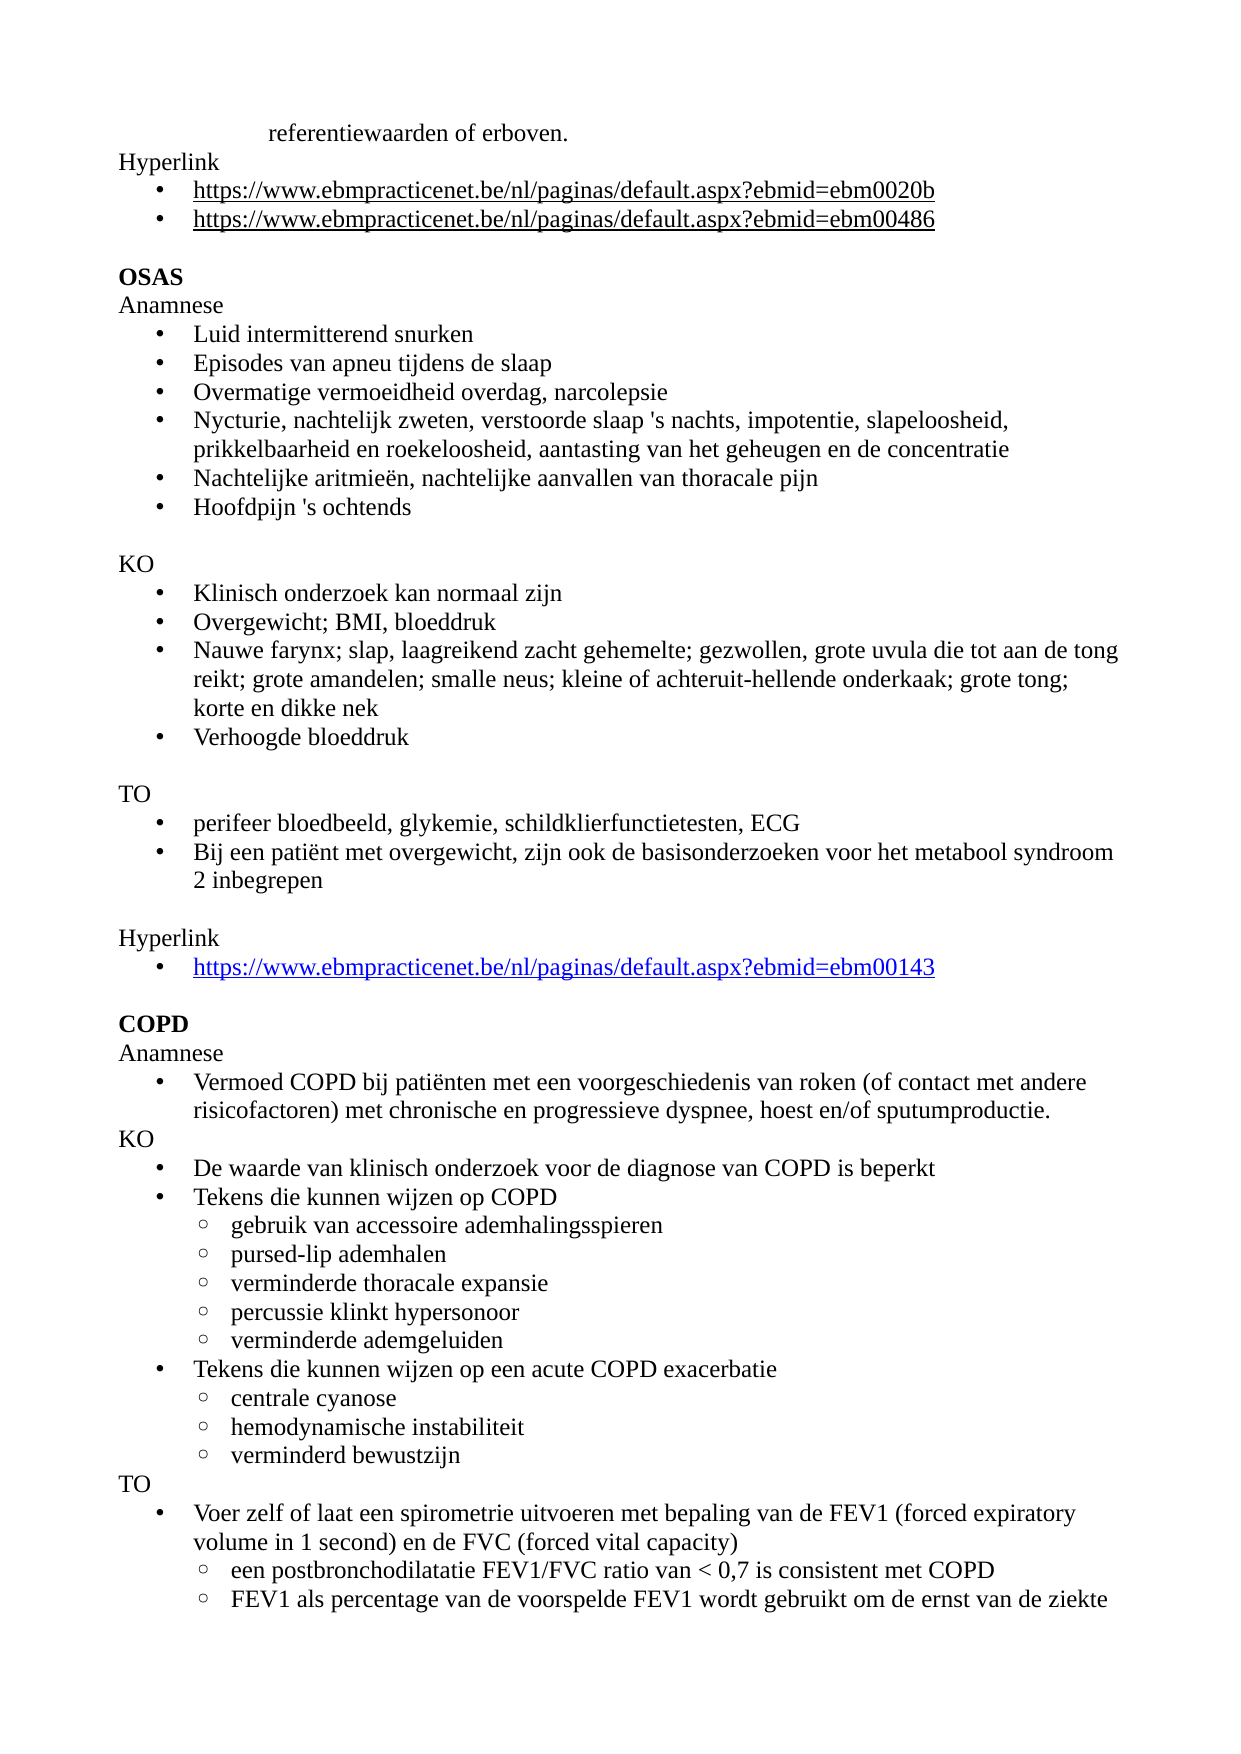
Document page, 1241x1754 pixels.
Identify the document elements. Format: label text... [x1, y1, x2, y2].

list pursed-lip ademhalen [193, 1239, 1122, 1268]
text TO [118, 1469, 1122, 1498]
list Voer zelf of laat een spirometrie uitvoeren met bepaling van de FEV1 (forced expiratory volume in 1 second) en de FVC (forced vital capacity) [156, 1498, 1122, 1556]
list FEV1 als percentage van de voorspelde FEV1 wordt gebruikt om de ernst van de ziekte [193, 1584, 1122, 1613]
text Hyperlink [118, 147, 1122, 176]
list Vermoed COPD bij patiënten met een voorgeschiedenis van roken (of contact met andere risicofactoren) met chronische en progressieve dyspnee, hoest en/of sputumproductie. [156, 1067, 1122, 1124]
list Tekens die kunnen wijzen op een acute COPD exacerbatie [156, 1354, 1122, 1383]
list Bij een patiënt met overgewicht, zijn ook de basisonderzoeken voor het metabool syndroom 2 inbegrepen [156, 837, 1122, 894]
list https://www.ebmpracticenet.be/nl/paginas/default.aspx?ebmid=ebm0020b [156, 176, 1122, 204]
text Hyperlink [118, 923, 1122, 952]
list Verhoogde bloeddruk [156, 722, 1122, 751]
list gebruik van accessoire ademhalingsspieren [193, 1211, 1122, 1239]
list Hoofdpijn 's ochtends [156, 492, 1122, 521]
list https://www.ebmpracticenet.be/nl/paginas/default.aspx?ebmid=ebm00143 [156, 952, 1122, 981]
text TO [118, 779, 1122, 808]
list Nycturie, nachtelijk zweten, verstoorde slaap 's nachts, impotentie, slapeloosheid, prikkelbaarheid en roekeloosheid, aantasting van het geheugen en de concentratie [156, 406, 1122, 463]
list https://www.ebmpracticenet.be/nl/paginas/default.aspx?ebmid=ebm00486 [156, 204, 1122, 233]
text KO [118, 1124, 1122, 1153]
list De waarde van klinisch onderzoek voor de diagnose van COPD is beperkt [156, 1153, 1122, 1182]
list Nachtelijke aritmieën, nachtelijke aanvallen van thoracale pijn [156, 463, 1122, 492]
list centrale cyanose [193, 1383, 1122, 1412]
list Nauwe farynx; slap, laagreikend zacht gehemelte; gezwollen, grote uvula die tot aan de tong reikt; grote amandelen; smalle neus; kleine of achteruit-hellende onderkaak; grote tong; korte en dikke nek [156, 636, 1122, 722]
list Luid intermitterend snurken [156, 319, 1122, 348]
list verminderde ademgeluiden [193, 1326, 1122, 1354]
list Klinisch onderzoek kan normaal zijn [156, 578, 1122, 607]
text Anamnese [118, 291, 1122, 319]
text Anamnese [118, 1038, 1122, 1067]
text COPD [118, 1009, 1122, 1038]
text OSAS [118, 262, 1122, 291]
list een postbronchodilatatie FEV1/FVC ratio van < 0,7 is consistent met COPD [193, 1556, 1122, 1584]
list percussie klinkt hypersonoor [193, 1297, 1122, 1326]
list verminderde thoracale expansie [193, 1268, 1122, 1297]
list Overgewicht; BMI, bloeddruk [156, 607, 1122, 636]
list Episodes van apneu tijdens de slaap [156, 348, 1122, 377]
list Tekens die kunnen wijzen op COPD [156, 1182, 1122, 1211]
list referentiewaarden of erboven. [231, 118, 1122, 147]
list hemodynamische instabiliteit [193, 1412, 1122, 1441]
list verminderd bewustzijn [193, 1441, 1122, 1469]
text KO [118, 549, 1122, 578]
list Overmatige vermoeidheid overdag, narcolepsie [156, 377, 1122, 406]
list perifeer bloedbeeld, glykemie, schildklierfunctietesten, ECG [156, 808, 1122, 837]
